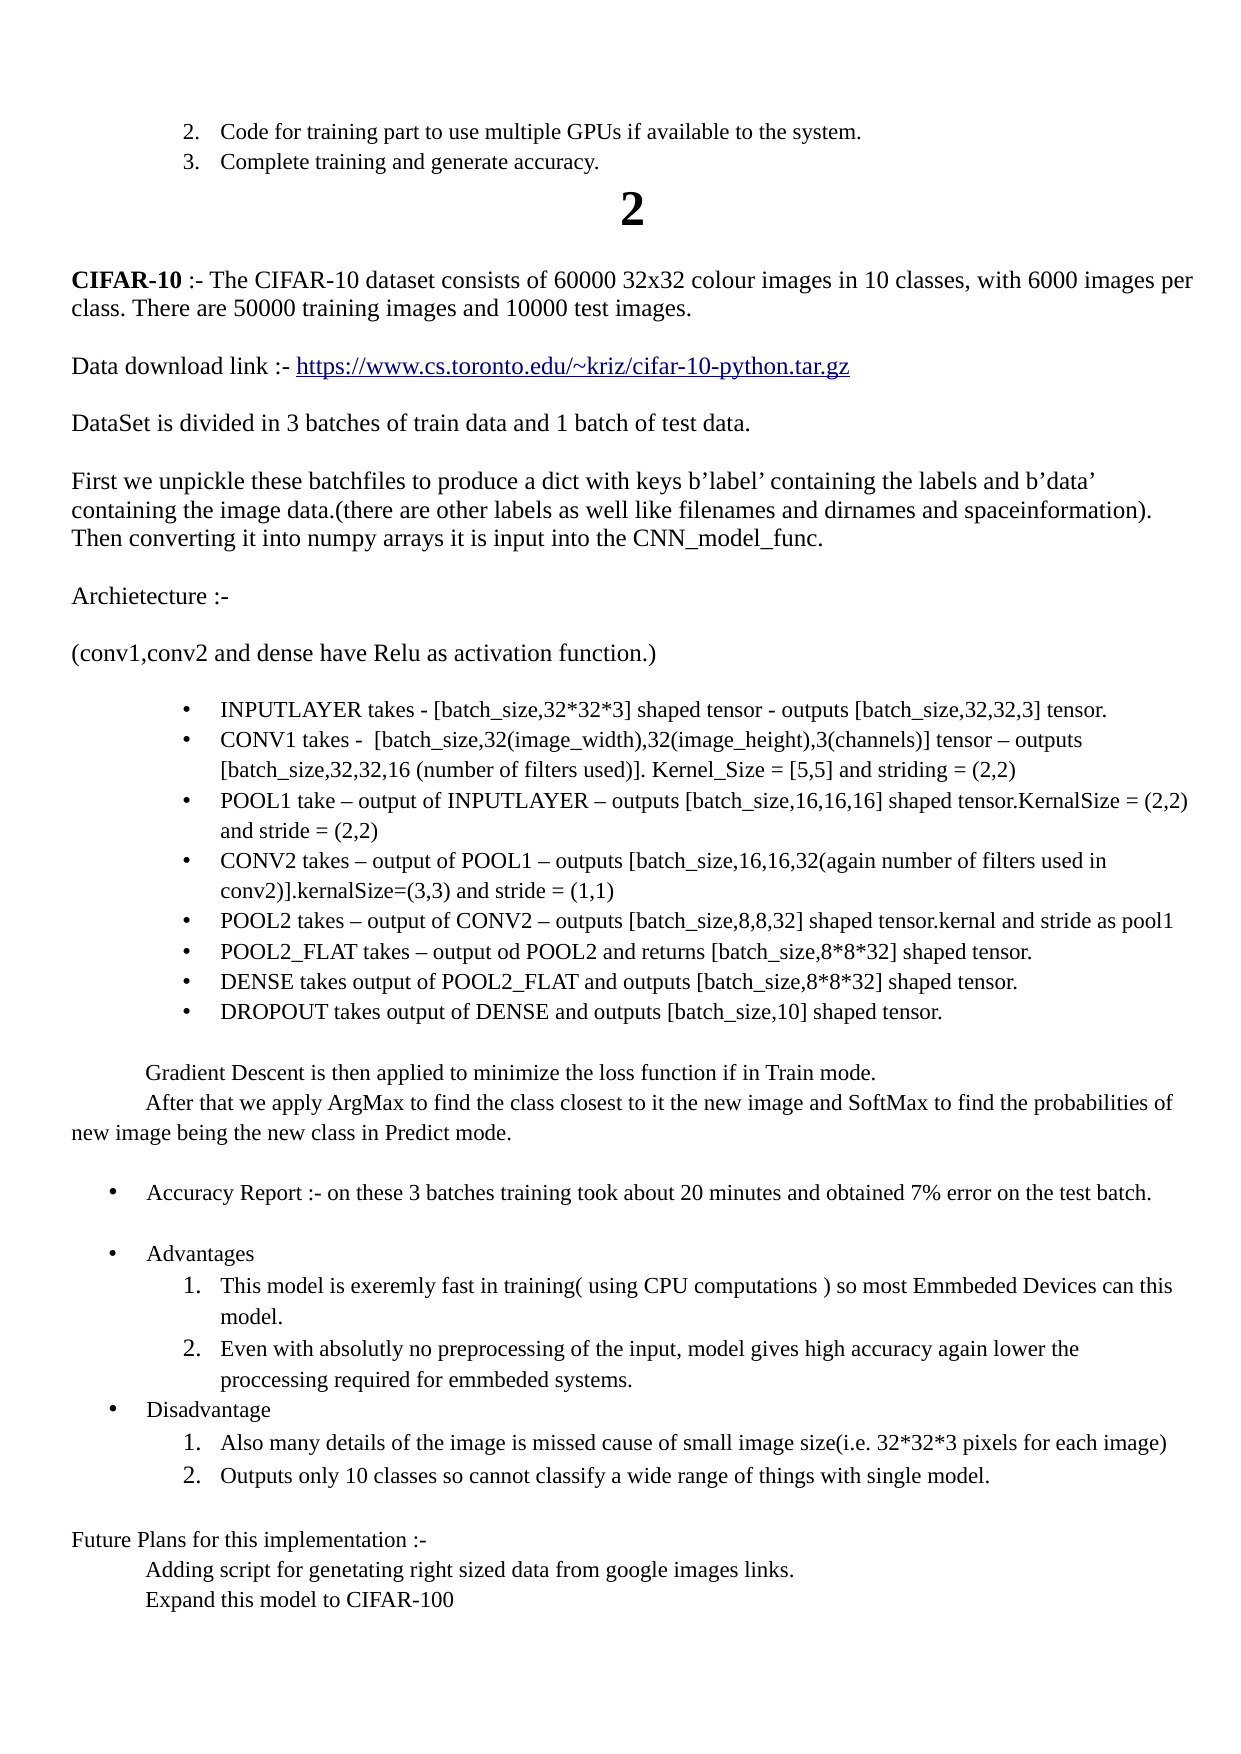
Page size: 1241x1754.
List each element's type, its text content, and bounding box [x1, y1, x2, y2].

text (conv1,conv2 and dense have Relu as activation function.) [71, 638, 1193, 667]
list POOL2 takes – output of CONV2 – outputs [batch_size,8,8,32] shaped tensor.kernal and stride as pool1 [183, 907, 1193, 934]
list This model is exeremly fast in training( using CPU computations ) so most Emmbeded Devices can this model. [183, 1271, 1193, 1329]
list Complete training and generate accuracy. [183, 148, 1193, 175]
text 2 [71, 178, 1193, 236]
list Code for training part to use multiple GPUs if available to the system. [183, 118, 1193, 144]
text DataSet is divided in 3 batches of train data and 1 batch of test data. [71, 408, 1193, 437]
list Disadvantage [109, 1396, 1193, 1423]
list Also many details of the image is missed cause of small image size(i.e. 32*32*3 pixels for each image) [183, 1427, 1193, 1456]
text Data download link :- https://www.cs.toronto.edu/~kriz/cifar-10-python.tar.gz [71, 351, 1193, 380]
text Archietecture :- [71, 581, 1193, 610]
text CIFAR-10 :- The CIFAR-10 dataset consists of 60000 32x32 colour images in 10 classes, with 6000 images per class. There are 50000 training images and 10000 test images. [71, 265, 1193, 322]
text Future Plans for this implementation :- [71, 1526, 1193, 1552]
text After that we apply ArgMax to find the class closest to it the new image and SoftMax to find the probabilities of new image being the new class in Predict mode. [71, 1089, 1193, 1145]
text Then converting it into numpy arrays it is input into the CNN_model_func. [71, 523, 1193, 552]
text Expand this model to CIFAR-100 [71, 1586, 1193, 1613]
text Gradient Descent is then applied to minimize the loss function if in Train mode. [71, 1058, 1193, 1085]
list Outputs only 10 classes so cannot classify a wide range of things with single model. [183, 1460, 1193, 1489]
list CONV1 takes - [batch_size,32(image_width),32(image_height),3(channels)] tensor – outputs [batch_size,32,32,16 (number of filters used)]. Kernel_Size = [5,5] and striding = (2,2) [183, 726, 1193, 783]
list DENSE takes output of POOL2_FLAT and outputs [batch_size,8*8*32] shaped tensor. [183, 968, 1193, 994]
list INPUTLAYER takes - [batch_size,32*32*3] shaped tensor - outputs [batch_size,32,32,3] tensor. [183, 696, 1193, 722]
text Adding script for genetating right sized data from google images links. [71, 1556, 1193, 1582]
list Even with absolutly no preprocessing of the input, model gives high accuracy again lower the proccessing required for emmbeded systems. [183, 1333, 1193, 1392]
list POOL1 take – output of INPUTLAYER – outputs [batch_size,16,16,16] shaped tensor.KernalSize = (2,2) and stride = (2,2) [183, 787, 1193, 843]
list POOL2_FLAT takes – output od POOL2 and returns [batch_size,8*8*32] shaped tensor. [183, 938, 1193, 964]
list Advantages [109, 1240, 1193, 1267]
text First we unpickle these batchfiles to produce a dict with keys b’label’ containing the labels and b’data’ containing the image data.(there are other labels as well like filenames and dirnames and spaceinformation). [71, 466, 1193, 523]
list DROPOUT takes output of DENSE and outputs [batch_size,10] shaped tensor. [183, 998, 1193, 1024]
list Accuracy Report :- on these 3 batches training took about 20 minutes and obtained 7% error on the test batch. [109, 1179, 1193, 1206]
list CONV2 takes – output of POOL1 – outputs [batch_size,16,16,32(again number of filters used in conv2)].kernalSize=(3,3) and stride = (1,1) [183, 847, 1193, 904]
